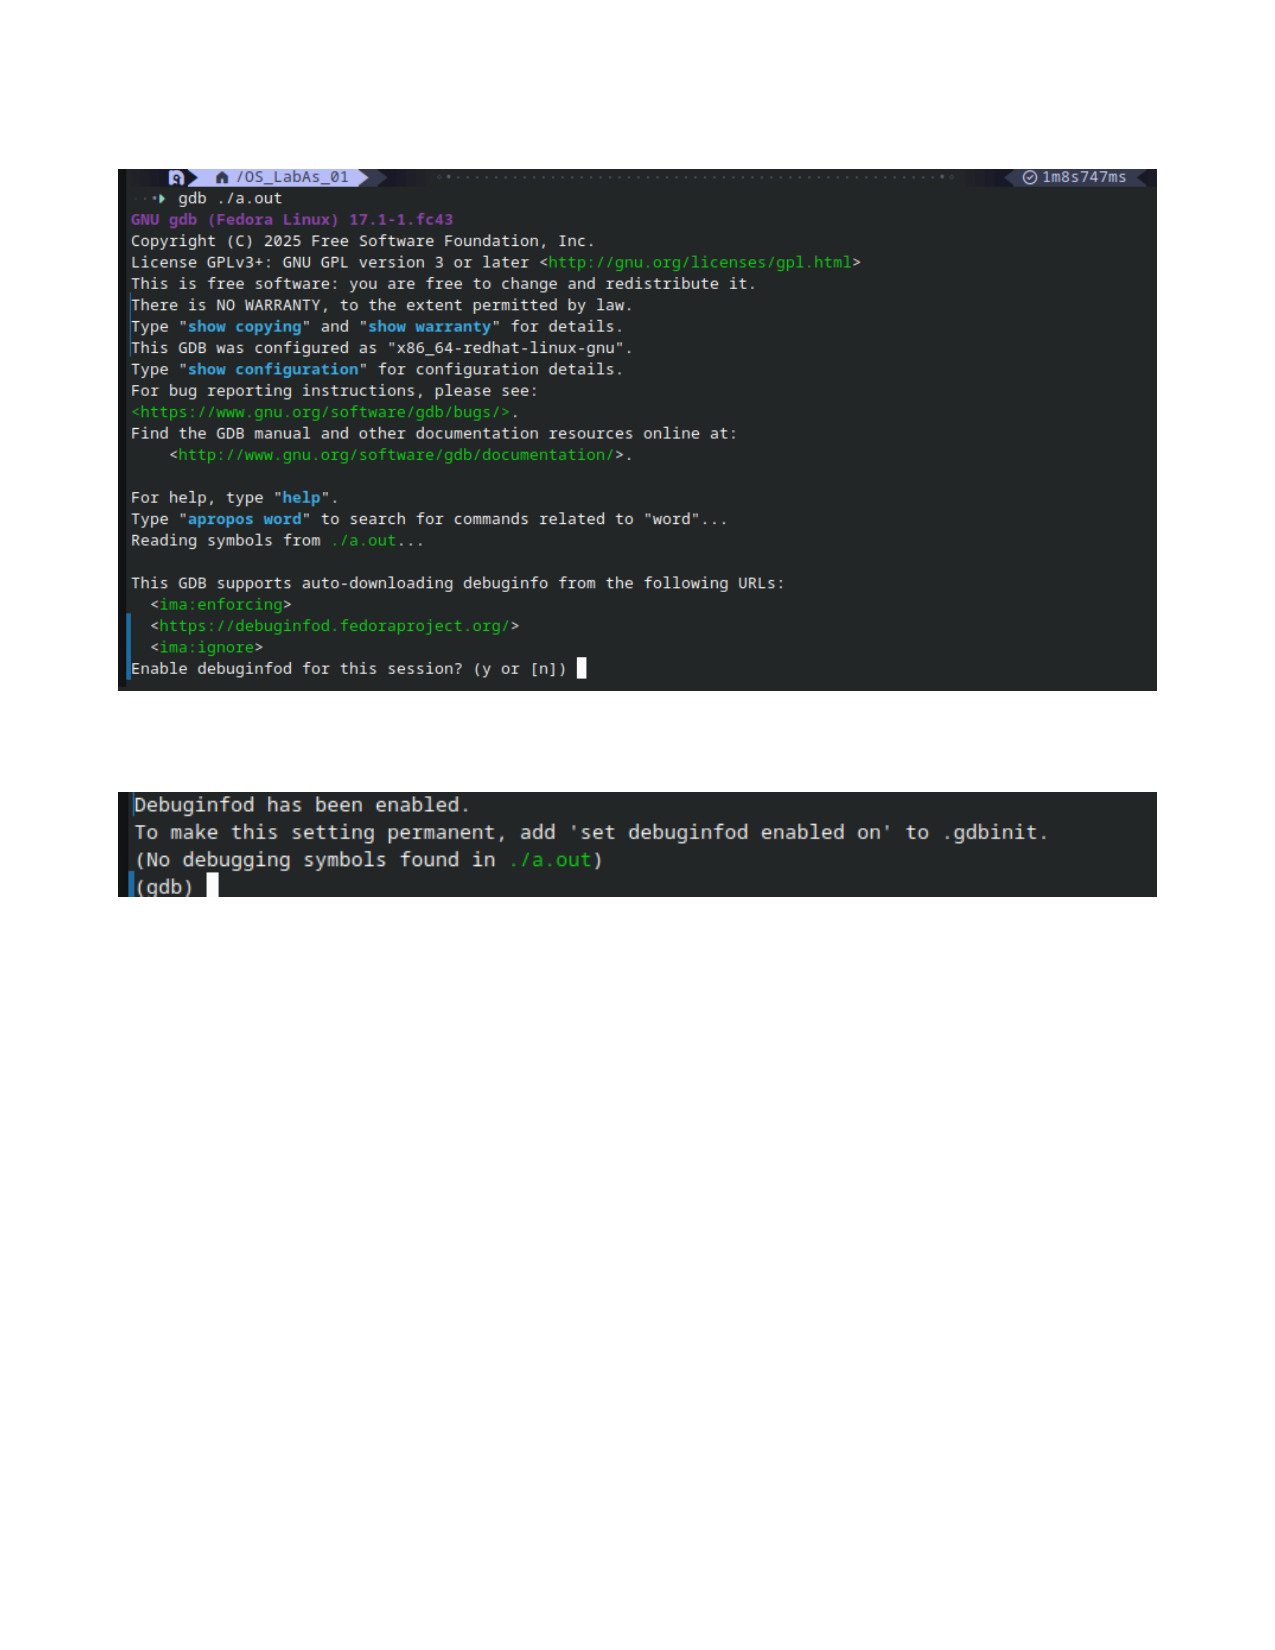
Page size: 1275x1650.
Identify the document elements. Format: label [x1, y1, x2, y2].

picture [118, 169, 1157, 691]
picture [118, 792, 1157, 897]
